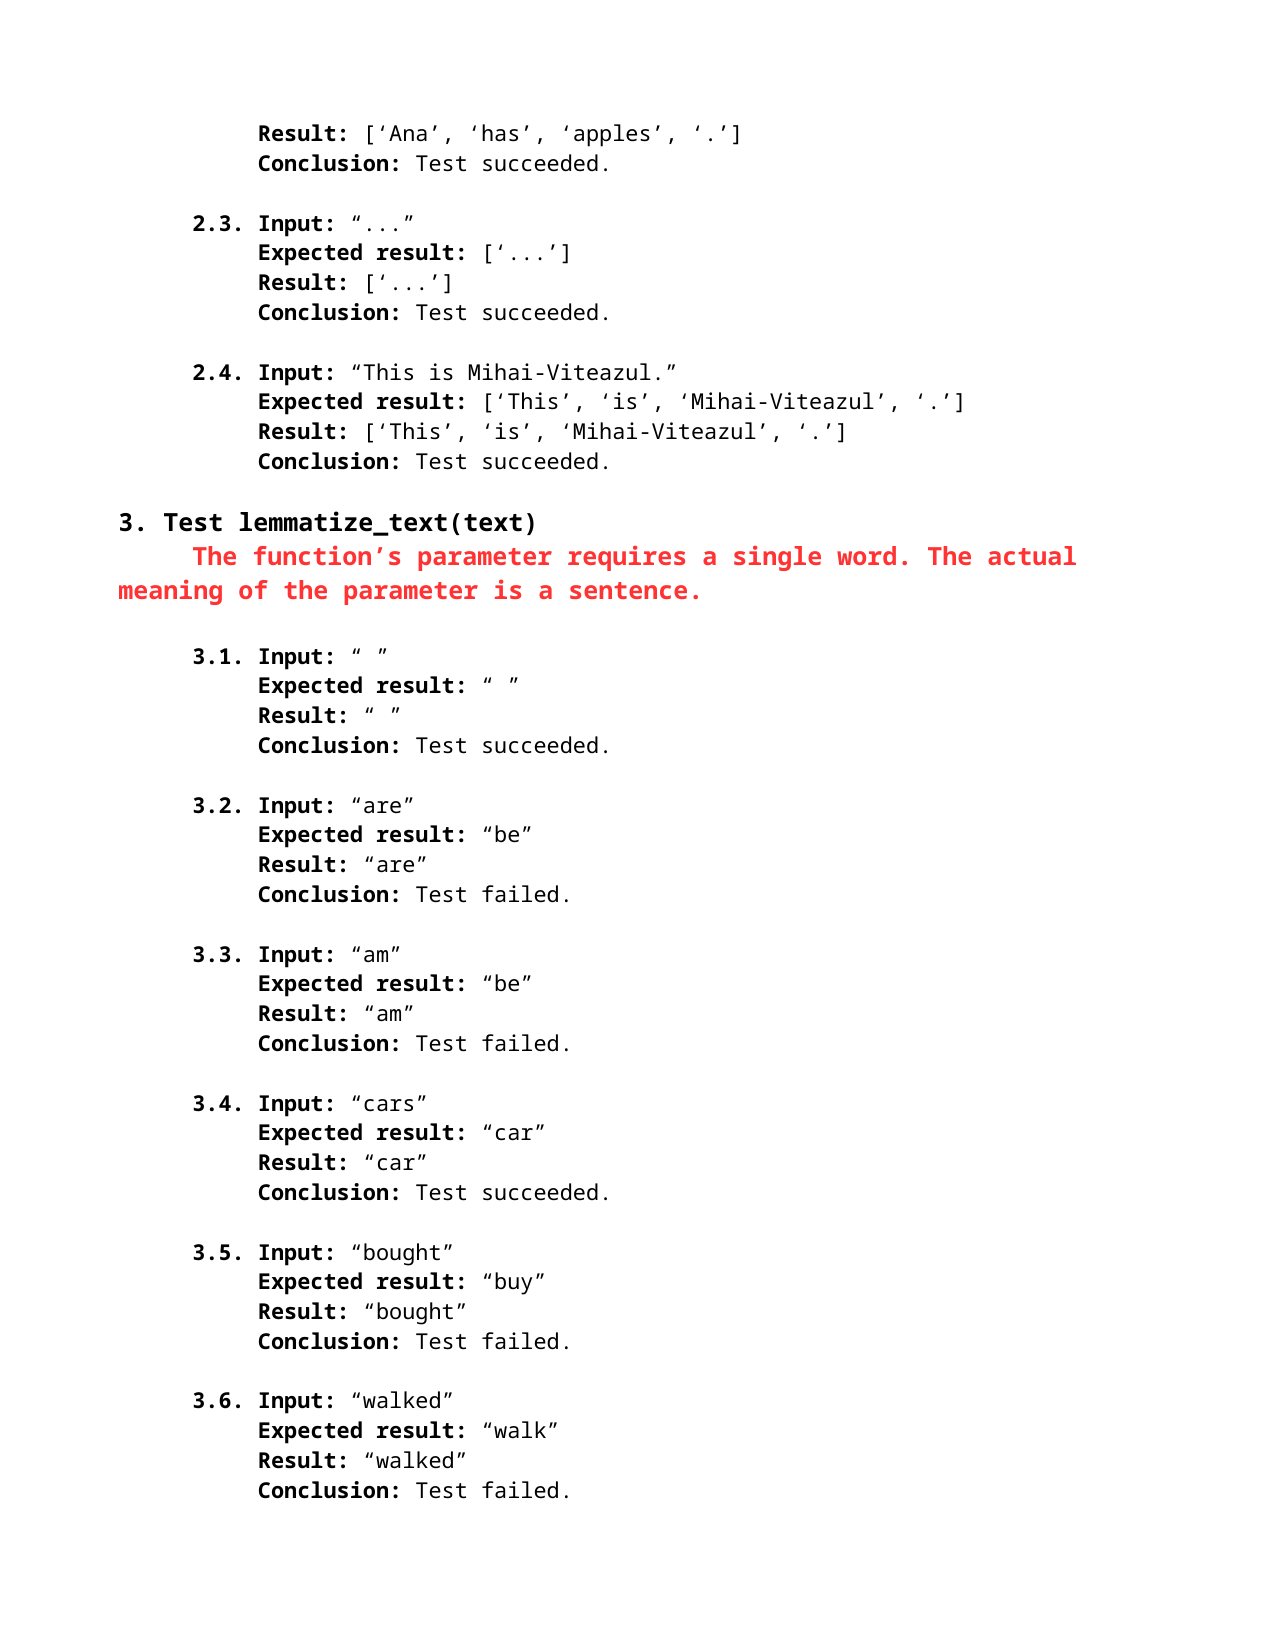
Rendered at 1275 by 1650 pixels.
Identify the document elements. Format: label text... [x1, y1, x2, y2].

text 3. Test lemmatize_text(text) [118, 504, 1157, 538]
text Result: [‘Ana’, ‘has’, ‘apples’, ‘.’] Conclusion: Test succeeded. 2.3. Input: “...” Expected result: [‘...’] Result: [‘...’] Conclusion: Test succeeded. 2.4. Input: “This is Mihai-Viteazul.” Expected result: [‘This’, ‘is’, ‘Mihai-Viteazul’, ‘.’] Result: [‘This’, ‘is’, ‘Mihai-Viteazul’, ‘.’] Conclusion: Test succeeded. [118, 118, 1157, 504]
text The function’s parameter requires a single word. The actual meaning of the parameter is a sentence. [118, 538, 1157, 607]
text 3.1. Input: “ ” Expected result: “ ” Result: “ ” Conclusion: Test succeeded. 3.2. Input: “are” Expected result: “be” Result: “are” Conclusion: Test failed. 3.3. Input: “am” Expected result: “be” Result: “am” Conclusion: Test failed. 3.4. Input: “cars” Expected result: “car” Result: “car” Conclusion: Test succeeded. 3.5. Input: “bought” Expected result: “buy” Result: “bought” Conclusion: Test failed. 3.6. Input: “walked” Expected result: “walk” Result: “walked” Conclusion: Test failed. [118, 641, 1157, 1504]
